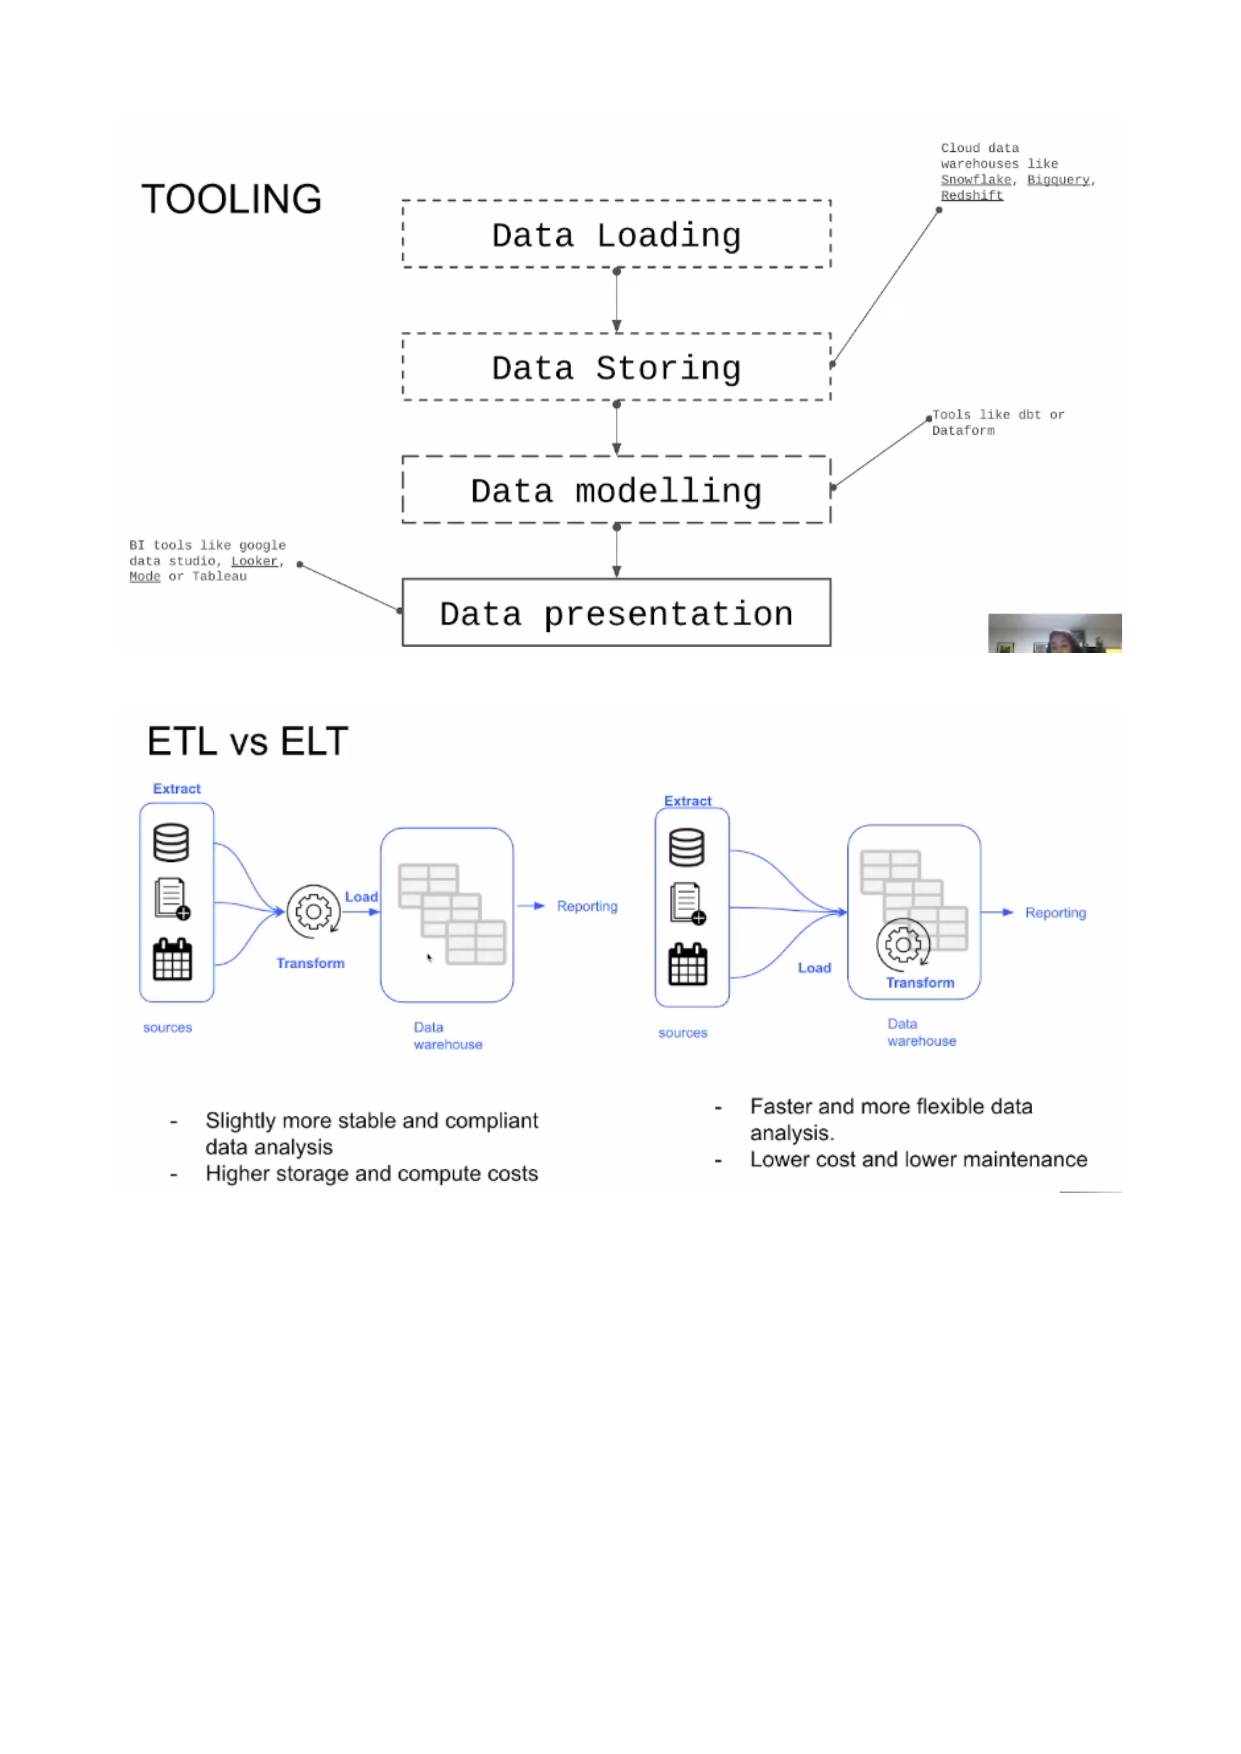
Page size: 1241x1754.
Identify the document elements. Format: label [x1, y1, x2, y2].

picture [118, 118, 1123, 653]
picture [118, 710, 1123, 1193]
